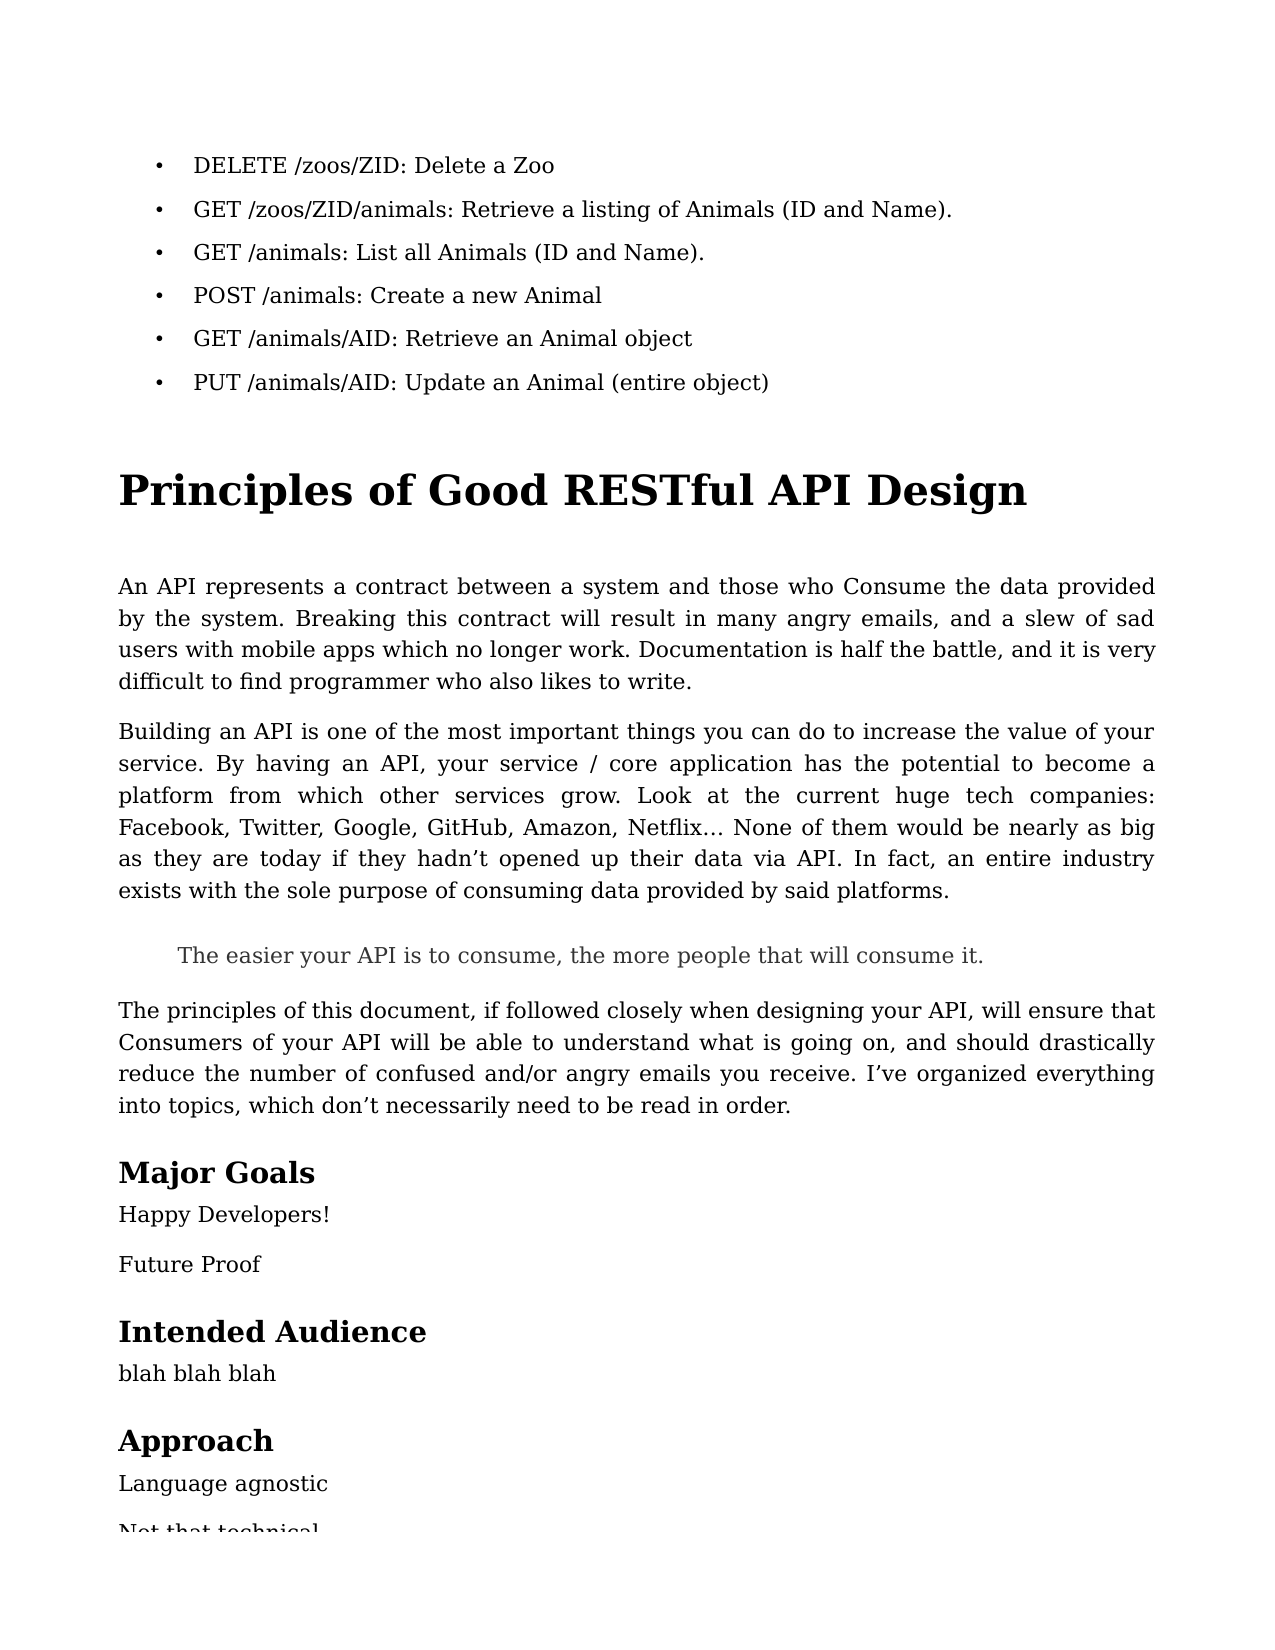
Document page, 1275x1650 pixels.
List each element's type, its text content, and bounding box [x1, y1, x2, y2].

list PUT /animals/AID: Update an Animal (entire object) [156, 370, 1157, 395]
list GET /animals: List all Animals (ID and Name). [156, 240, 1157, 266]
list GET /zoos/ZID/animals: Retrieve a listing of Animals (ID and Name). [156, 197, 1157, 222]
list POST /animals: Create a new Animal [156, 283, 1157, 309]
list GET /animals/AID: Retrieve an Animal object [156, 326, 1157, 352]
list DELETE /zoos/ZID: Delete a Zoo [156, 153, 1157, 179]
